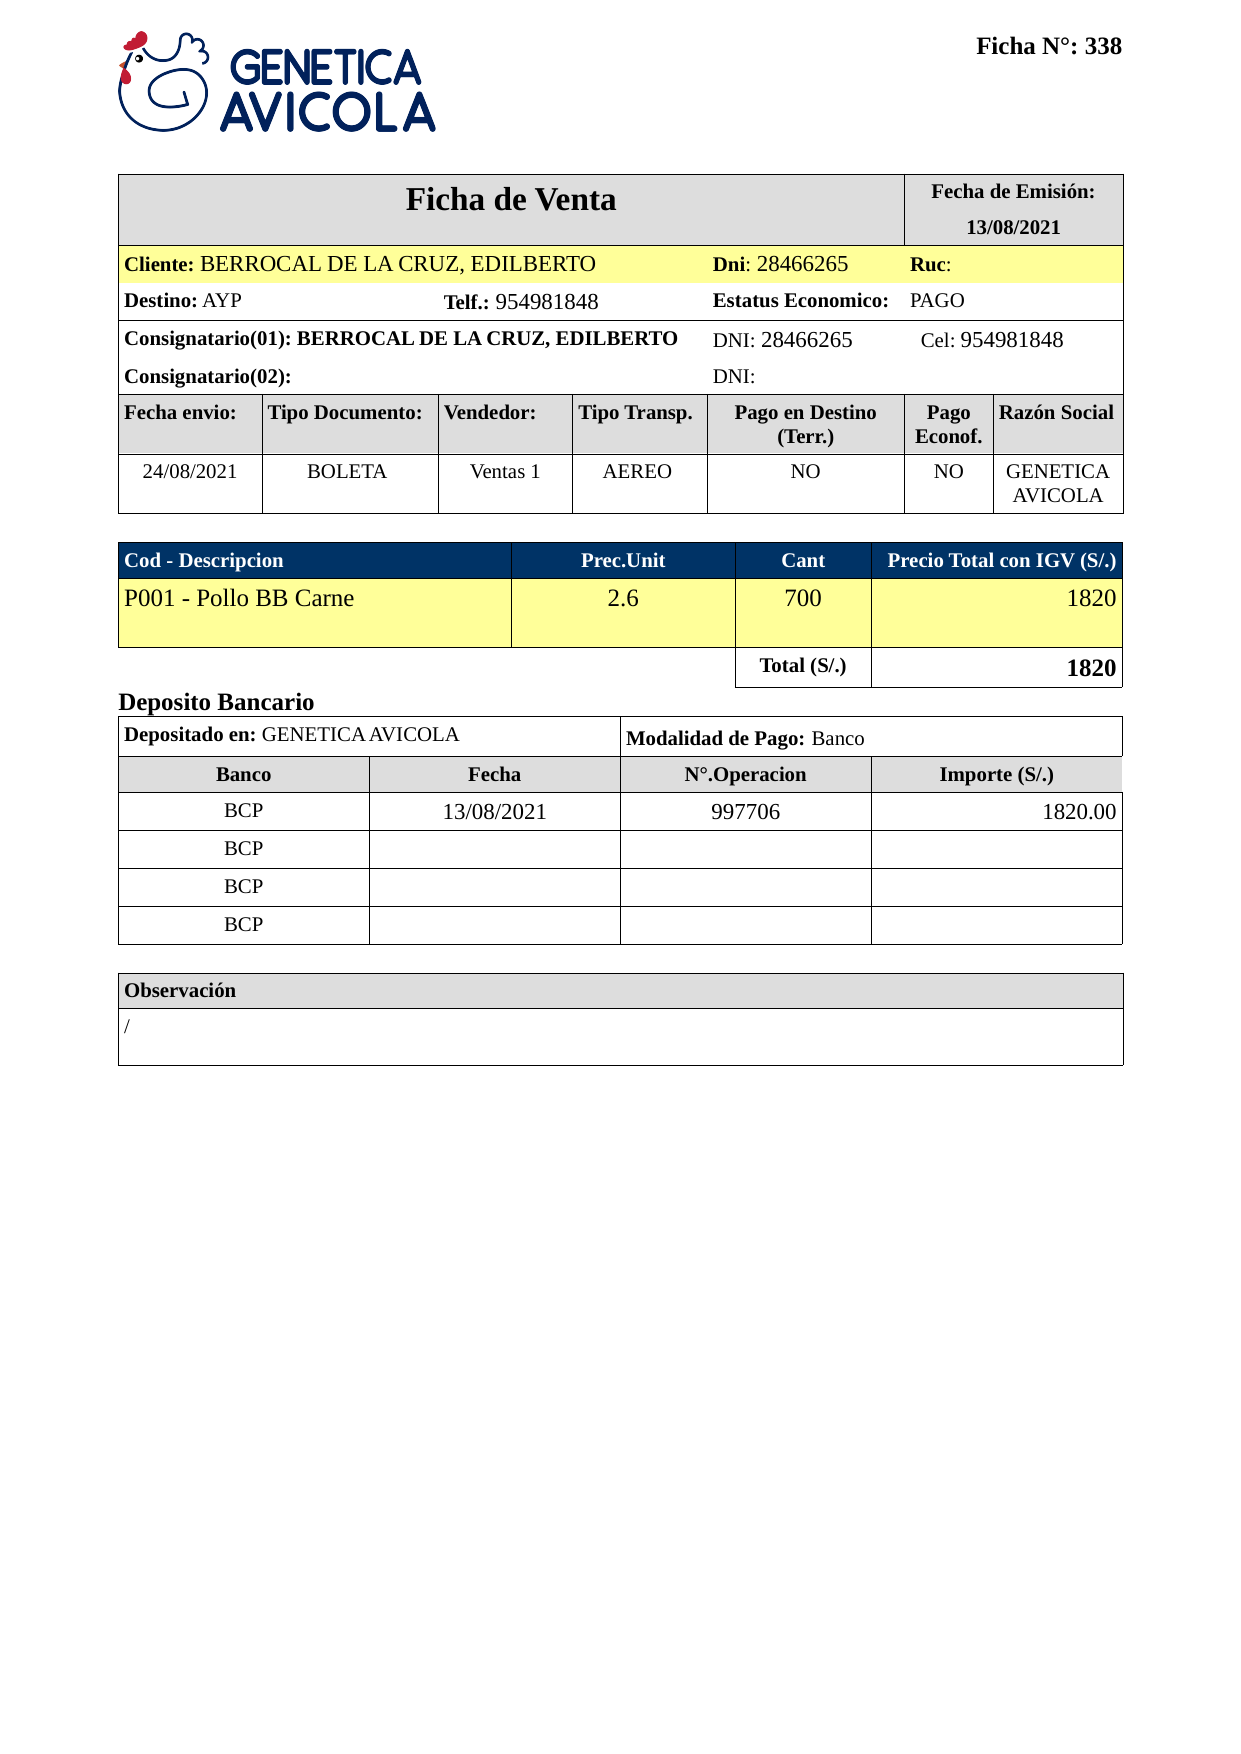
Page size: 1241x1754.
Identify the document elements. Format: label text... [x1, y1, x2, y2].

table_cell [872, 907, 1122, 943]
table_cell Consignatario(02): [119, 358, 707, 394]
table_cell Consignatario(01): BERROCAL DE LA CRUZ, EDILBERTO [119, 321, 707, 358]
table_cell P001 - Pollo BB Carne [119, 579, 511, 647]
table_cell N°.Operacion [621, 757, 871, 792]
table_cell 2.6 [512, 579, 735, 647]
table_header Prec.Unit [512, 543, 735, 578]
table_cell Pago en Destino (Terr.) [708, 395, 904, 453]
table_cell 1820 [872, 579, 1122, 647]
table_header Fecha de Emisión: [905, 175, 1123, 209]
table_cell BCP [119, 831, 369, 868]
table_cell [370, 907, 620, 943]
table_cell [621, 831, 871, 868]
table_cell Destino: AYP [119, 283, 438, 320]
table_cell Telf.: 954981848 [438, 283, 707, 320]
table_header Modalidad de Pago: Banco [621, 717, 1122, 756]
table_header Observación [119, 974, 1123, 1008]
table_cell Estatus Economico: [707, 283, 904, 320]
table_header Depositado en: GENETICA AVICOLA [119, 717, 620, 756]
picture [118, 31, 436, 132]
table_cell BCP [119, 793, 369, 830]
table_cell 13/08/2021 [905, 209, 1123, 245]
table_cell Ventas 1 [439, 455, 572, 513]
table_cell Total (S/.) [736, 648, 871, 687]
table_cell [511, 648, 735, 687]
table_cell [118, 648, 511, 687]
table_cell Razón Social [994, 395, 1123, 453]
table_cell Pago Econof. [905, 395, 993, 453]
table_cell Banco [119, 757, 369, 792]
table_cell NO [708, 455, 904, 513]
table_cell Vendedor: [439, 395, 572, 453]
table_cell NO [905, 455, 993, 513]
table_cell BCP [119, 907, 369, 943]
table_cell DNI: [707, 358, 1123, 394]
table_cell Cliente: BERROCAL DE LA CRUZ, EDILBERTO [119, 246, 707, 283]
table_header Precio Total con IGV (S/.) [872, 543, 1122, 578]
table_cell [370, 831, 620, 868]
text Deposito Bancario [118, 687, 1122, 716]
table_cell 997706 [621, 793, 871, 830]
table_cell AEREO [573, 455, 707, 513]
table_cell [872, 869, 1122, 906]
table_cell PAGO [904, 283, 1123, 320]
table_cell 13/08/2021 [370, 793, 620, 830]
table_cell 24/08/2021 [119, 455, 262, 513]
table_cell Tipo Documento: [263, 395, 438, 453]
table_cell Importe (S/.) [872, 757, 1122, 792]
table_cell Tipo Transp. [573, 395, 707, 453]
table_header Ficha de Venta [119, 175, 904, 245]
table_cell [872, 831, 1122, 868]
table_cell BCP [119, 869, 369, 906]
table_cell Cel: 954981848 [915, 321, 1123, 358]
table_cell [370, 869, 620, 906]
table_cell 700 [736, 579, 871, 647]
table_cell DNI: 28466265 [707, 321, 915, 358]
table_cell Fecha [370, 757, 620, 792]
table_cell BOLETA [263, 455, 438, 513]
table_cell 1820.00 [872, 793, 1122, 830]
table_cell / [119, 1009, 1123, 1065]
table_cell Ruc: [904, 246, 1123, 283]
table_cell Dni: 28466265 [707, 246, 904, 283]
table_cell [621, 907, 871, 943]
table_header Cod - Descripcion [119, 543, 511, 578]
table_cell [621, 869, 871, 906]
table_header Cant [736, 543, 871, 578]
table_cell Fecha envio: [119, 395, 262, 453]
table_cell GENETICA AVICOLA [994, 455, 1123, 513]
table_cell 1820 [872, 648, 1122, 687]
